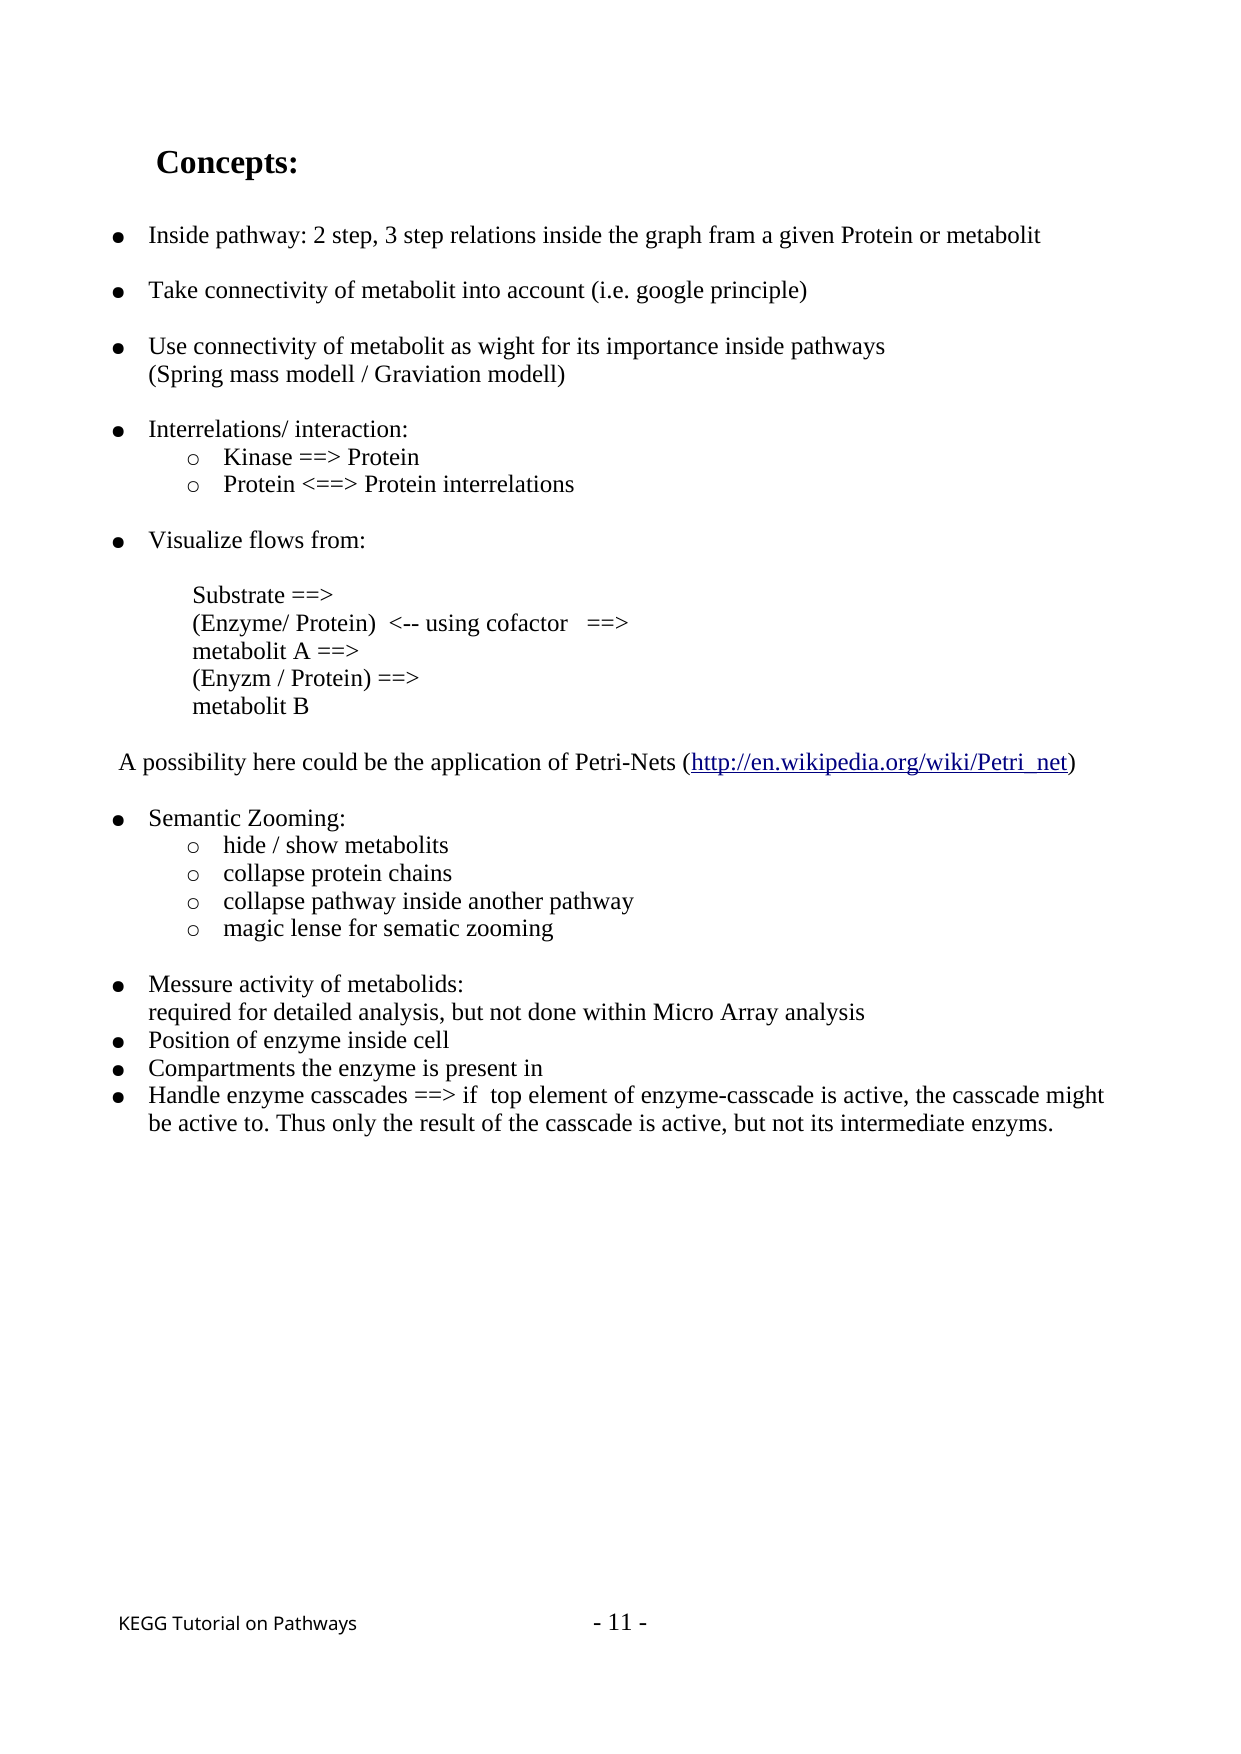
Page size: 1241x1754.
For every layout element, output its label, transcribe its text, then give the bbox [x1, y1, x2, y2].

list magic lense for sematic zooming [186, 914, 1122, 942]
list Protein <==> Protein interrelations [186, 471, 1122, 526]
text A possibility here could be the application of Petri-Nets (http://en.wikipedia.org/wiki/Petri_net) [118, 748, 1122, 775]
list Use connectivity of metabolit as wight for its importance inside pathways [118, 332, 1122, 360]
list Messure activity of metabolids: required for detailed analysis, but not done within Micro Array analysis [118, 971, 1122, 1026]
list Compartments the enzyme is present in [118, 1054, 1122, 1081]
text (Enzyme/ Protein) <-- using cofactor ==> [118, 609, 1122, 637]
list hide / show metabolits [186, 831, 1122, 859]
list Visualize flows from: [118, 526, 1122, 581]
text metabolit A ==> [118, 637, 1122, 664]
list collapse protein chains [186, 859, 1122, 887]
list collapse pathway inside another pathway [186, 887, 1122, 914]
text metabolit B [118, 692, 1122, 748]
list Semantic Zooming: [118, 804, 1122, 831]
list Handle enzyme casscades ==> if top element of enzyme-casscade is active, the casscade might be active to. Thus only the result of the casscade is active, but not its intermediate enzyms. [118, 1081, 1122, 1137]
list Kinase ==> Protein [186, 443, 1122, 471]
list Interrelations/ interaction: [118, 415, 1122, 443]
subtitle Concepts: [118, 143, 1122, 180]
list Inside pathway: 2 step, 3 step relations inside the graph fram a given Protein or metabolit [118, 221, 1122, 277]
list Take connectivity of metabolit into account (i.e. google principle) [118, 277, 1122, 332]
text (Enyzm / Protein) ==> [118, 664, 1122, 692]
list Position of enzyme inside cell [118, 1026, 1122, 1054]
text Substrate ==> [118, 581, 1122, 609]
list (Spring mass modell / Graviation modell) [118, 360, 1122, 415]
